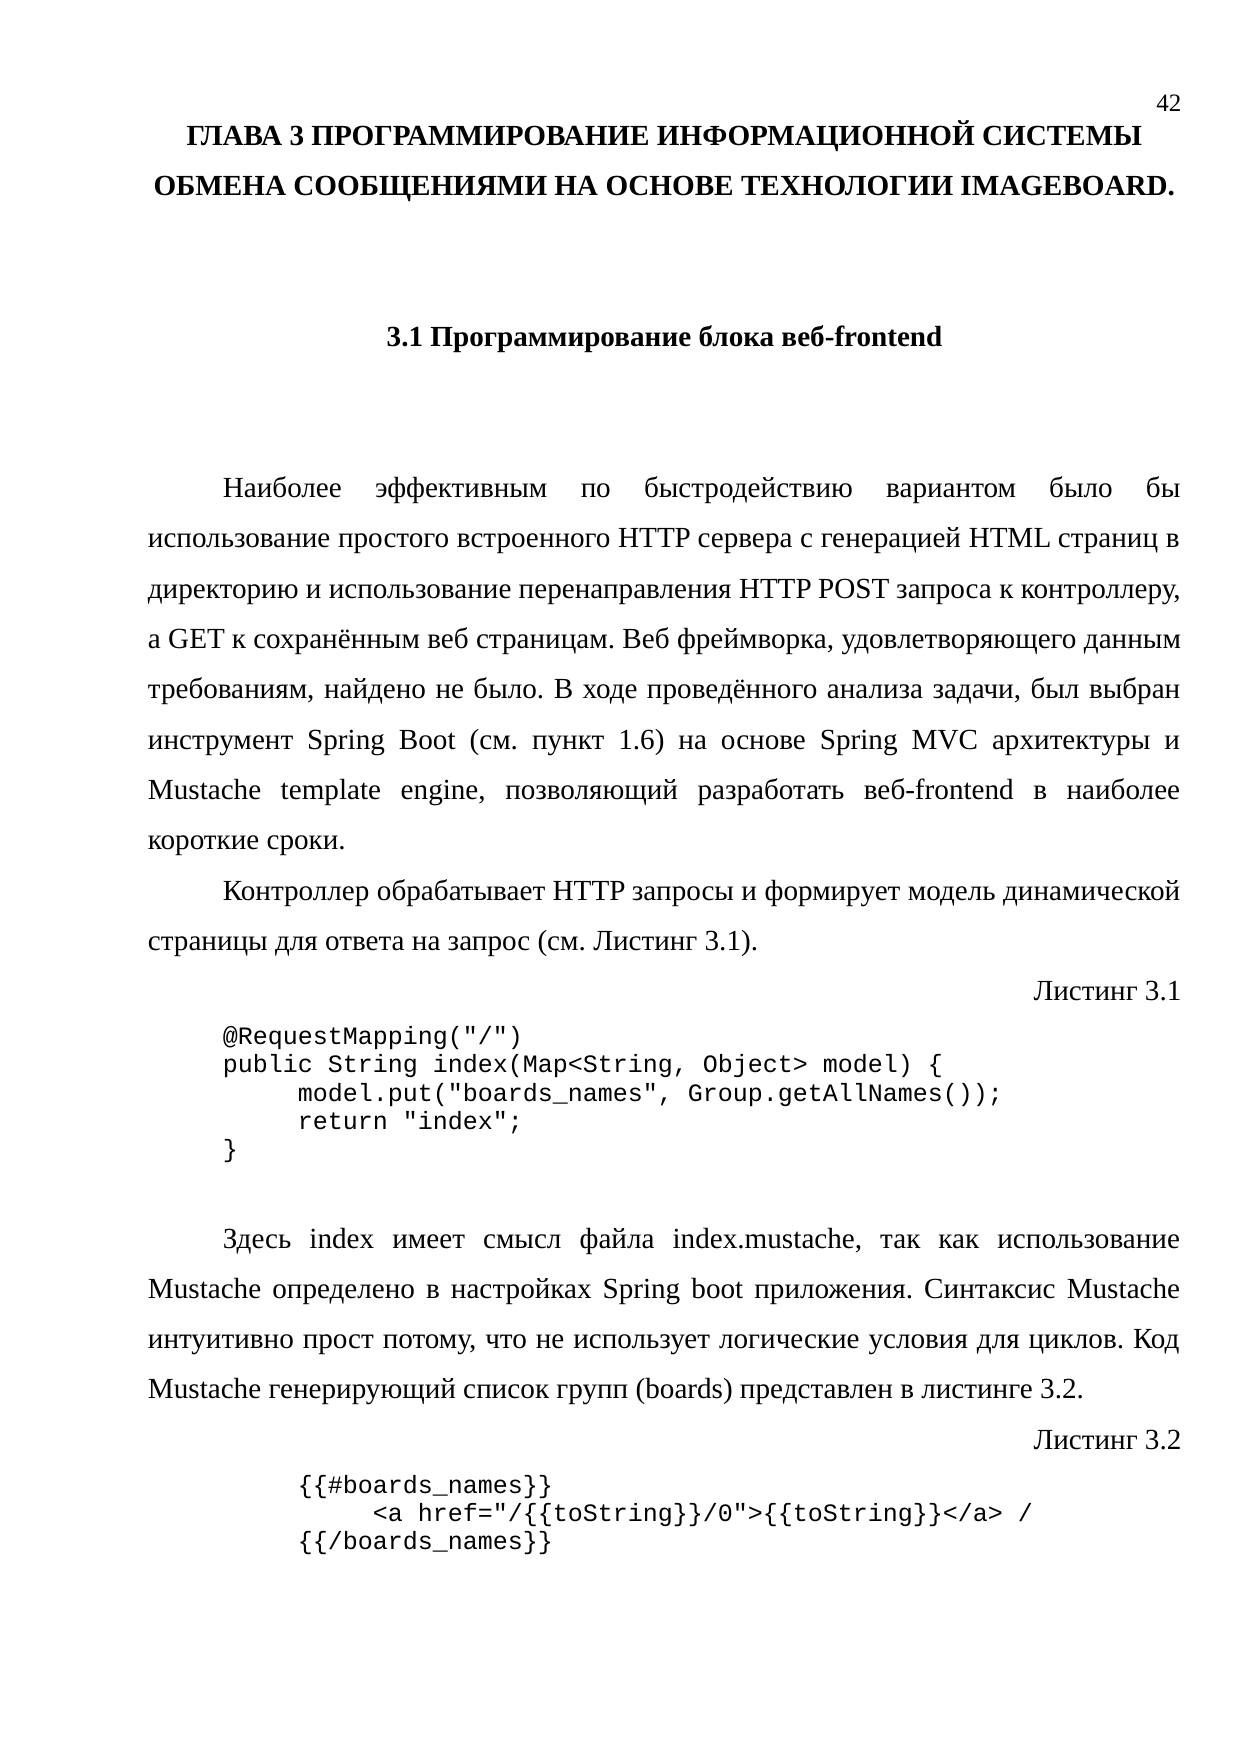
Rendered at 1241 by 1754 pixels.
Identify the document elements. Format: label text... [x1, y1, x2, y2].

text Наиболее эффективным по быстродействию вариантом было бы использование простого встроенного HTTP сервера с генерацией HTML страниц в директорию и использование перенаправления HTTP POST запроса к контроллеру, а GET к сохранённым веб страницам. Веб фреймворка, удовлетворяющего данным требованиям, найдено не было. В ходе проведённого анализа задачи, был выбран инструмент Spring Boot (см. пункт 1.6) на основе Spring MVC архитектуры и Mustache template engine, позволяющий разработать веб-frontend в наиболее короткие сроки. [148, 470, 1181, 856]
text {{#boards_names}} [148, 1472, 1181, 1501]
text ГЛАВА 3 ПРОГРАММИРОВАНИЕ ИНФОРМАЦИОННОЙ СИСТЕМЫ ОБМЕНА СООБЩЕНИЯМИ НА ОСНОВЕ ТЕХНОЛОГИИ IMAGEBOARD. [148, 118, 1181, 202]
text <a href="/{{toString}}/0">{{toString}}</a> / [148, 1501, 1181, 1529]
text 3.1 Программирование блока веб-frontend [148, 319, 1181, 353]
text Листинг 3.1 [148, 973, 1181, 1007]
text Листинг 3.2 [148, 1422, 1181, 1456]
text } [148, 1137, 1181, 1165]
text {{/boards_names}} [148, 1529, 1181, 1557]
text Контроллер обрабатывает HTTP запросы и формирует модель динамической страницы для ответа на запрос (см. Листинг 3.1). [148, 873, 1181, 957]
text @RequestMapping("/") [148, 1024, 1181, 1052]
text model.put("boards_names", Group.getAllNames()); [148, 1080, 1181, 1109]
text return "index"; [148, 1109, 1181, 1137]
text Здесь index имеет смысл файла index.mustache, так как использование Mustache определено в настройках Spring boot приложения. Синтаксис Mustache интуитивно прост потому, что не использует логические условия для циклов. Код Mustache генерирующий список групп (boards) представлен в листинге 3.2. [148, 1221, 1181, 1405]
text public String index(Map<String, Object> model) { [148, 1052, 1181, 1080]
